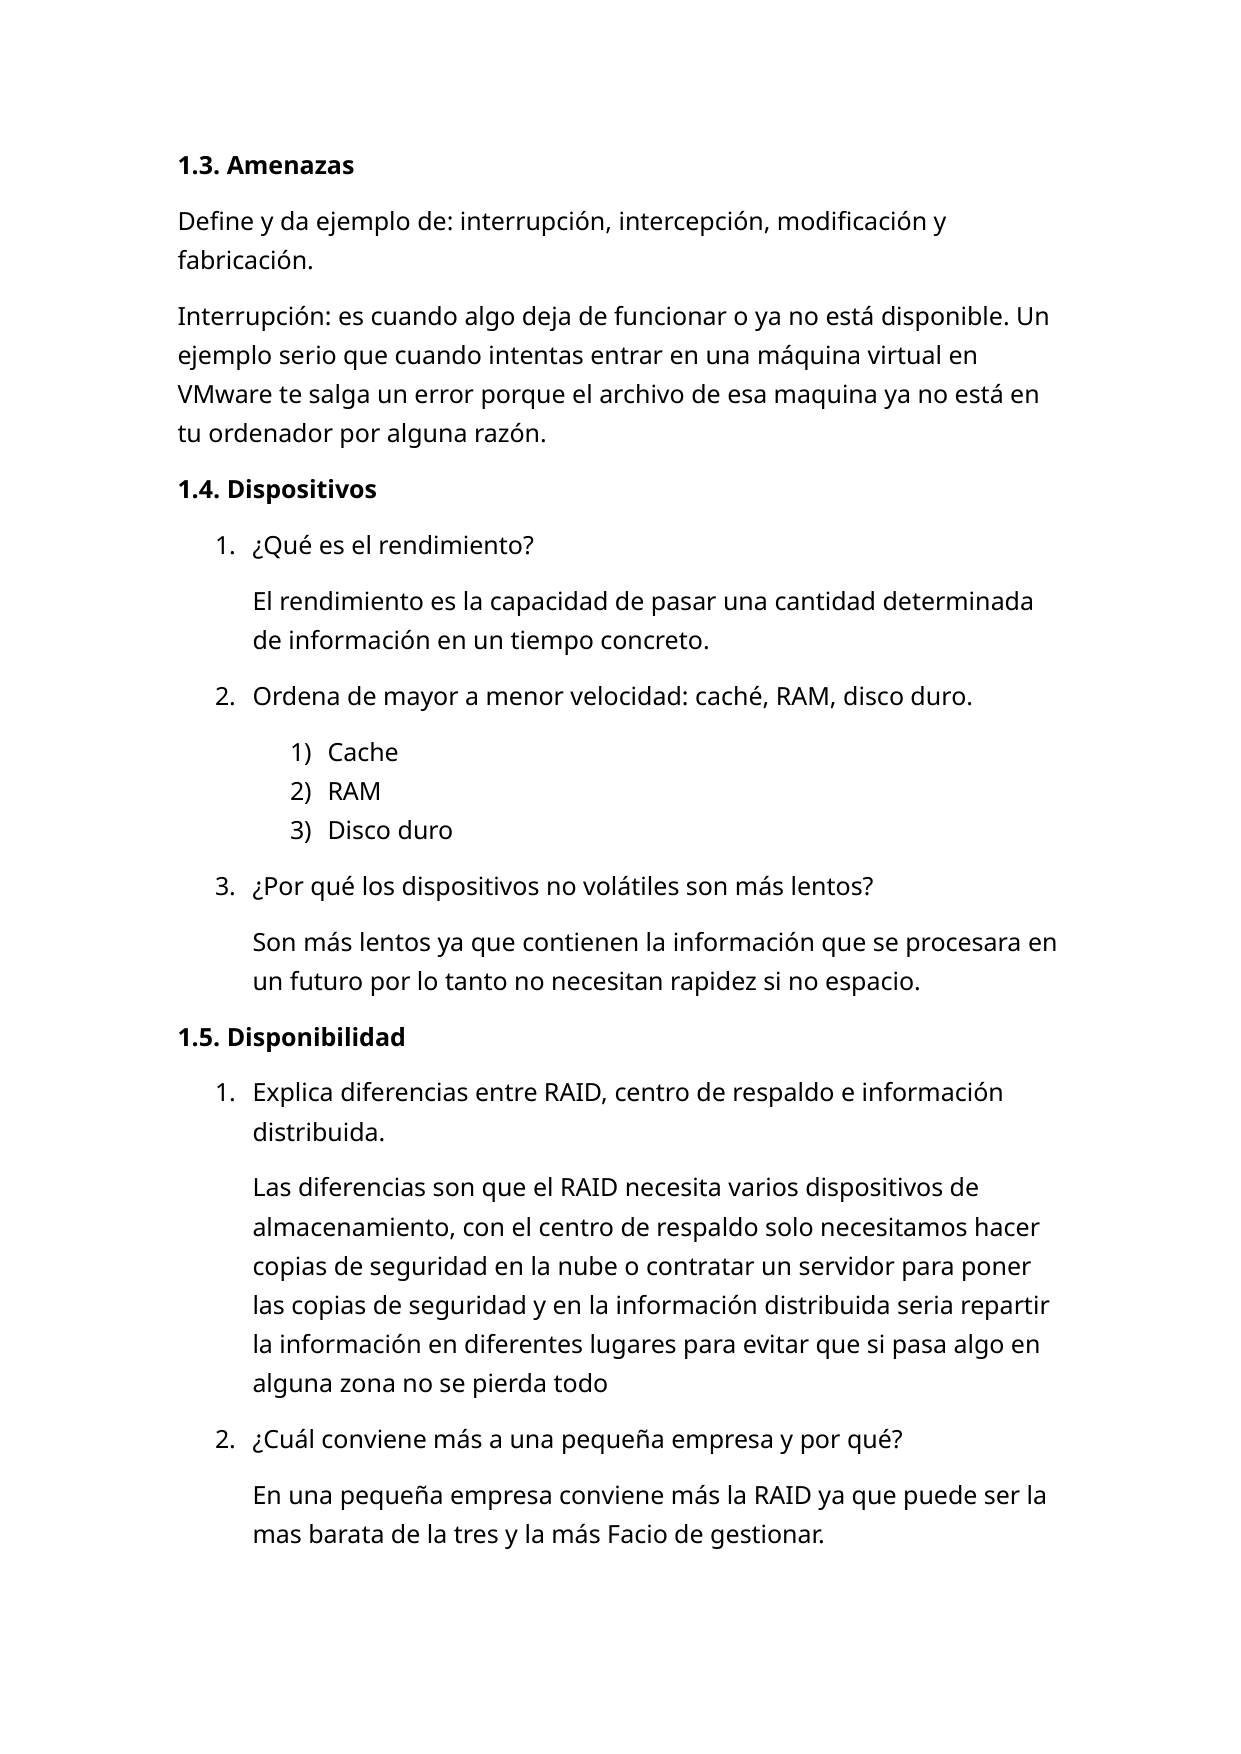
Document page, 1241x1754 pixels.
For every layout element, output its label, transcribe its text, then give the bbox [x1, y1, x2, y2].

text El rendimiento es la capacidad de pasar una cantidad determinada de información en un tiempo concreto. [252, 583, 1063, 657]
text Define y da ejemplo de: interrupción, intercepción, modificación y fabricación. [177, 203, 1063, 277]
text Las diferencias son que el RAID necesita varios dispositivos de almacenamiento, con el centro de respaldo solo necesitamos hacer copias de seguridad en la nube o contratar un servidor para poner las copias de seguridad y en la información distribuida seria repartir la información en diferentes lugares para evitar que si pasa algo en alguna zona no se pierda todo [252, 1170, 1063, 1400]
list ¿Cuál conviene más a una pequeña empresa y por qué? [215, 1422, 1063, 1456]
list Cache [290, 734, 1063, 768]
list Disco duro [290, 813, 1063, 847]
list Explica diferencias entre RAID, centro de respaldo e información distribuida. [215, 1075, 1063, 1148]
text 1.4. Dispositivos [177, 472, 1063, 506]
text 1.3. Amenazas [177, 148, 1063, 182]
list RAM [290, 773, 1063, 807]
text Son más lentos ya que contienen la información que se procesara en un futuro por lo tanto no necesitan rapidez si no espacio. [252, 924, 1063, 997]
list ¿Por qué los dispositivos no volátiles son más lentos? [215, 868, 1063, 902]
text Interrupción: es cuando algo deja de funcionar o ya no está disponible. Un ejemplo serio que cuando intentas entrar en una máquina virtual en VMware te salga un error porque el archivo de esa maquina ya no está en tu ordenador por alguna razón. [177, 298, 1063, 450]
text En una pequeña empresa conviene más la RAID ya que puede ser la mas barata de la tres y la más Facio de gestionar. [252, 1478, 1063, 1551]
list ¿Qué es el rendimiento? [215, 528, 1063, 562]
list Ordena de mayor a menor velocidad: caché, RAM, disco duro. [215, 678, 1063, 712]
text 1.5. Disponibilidad [177, 1019, 1063, 1053]
